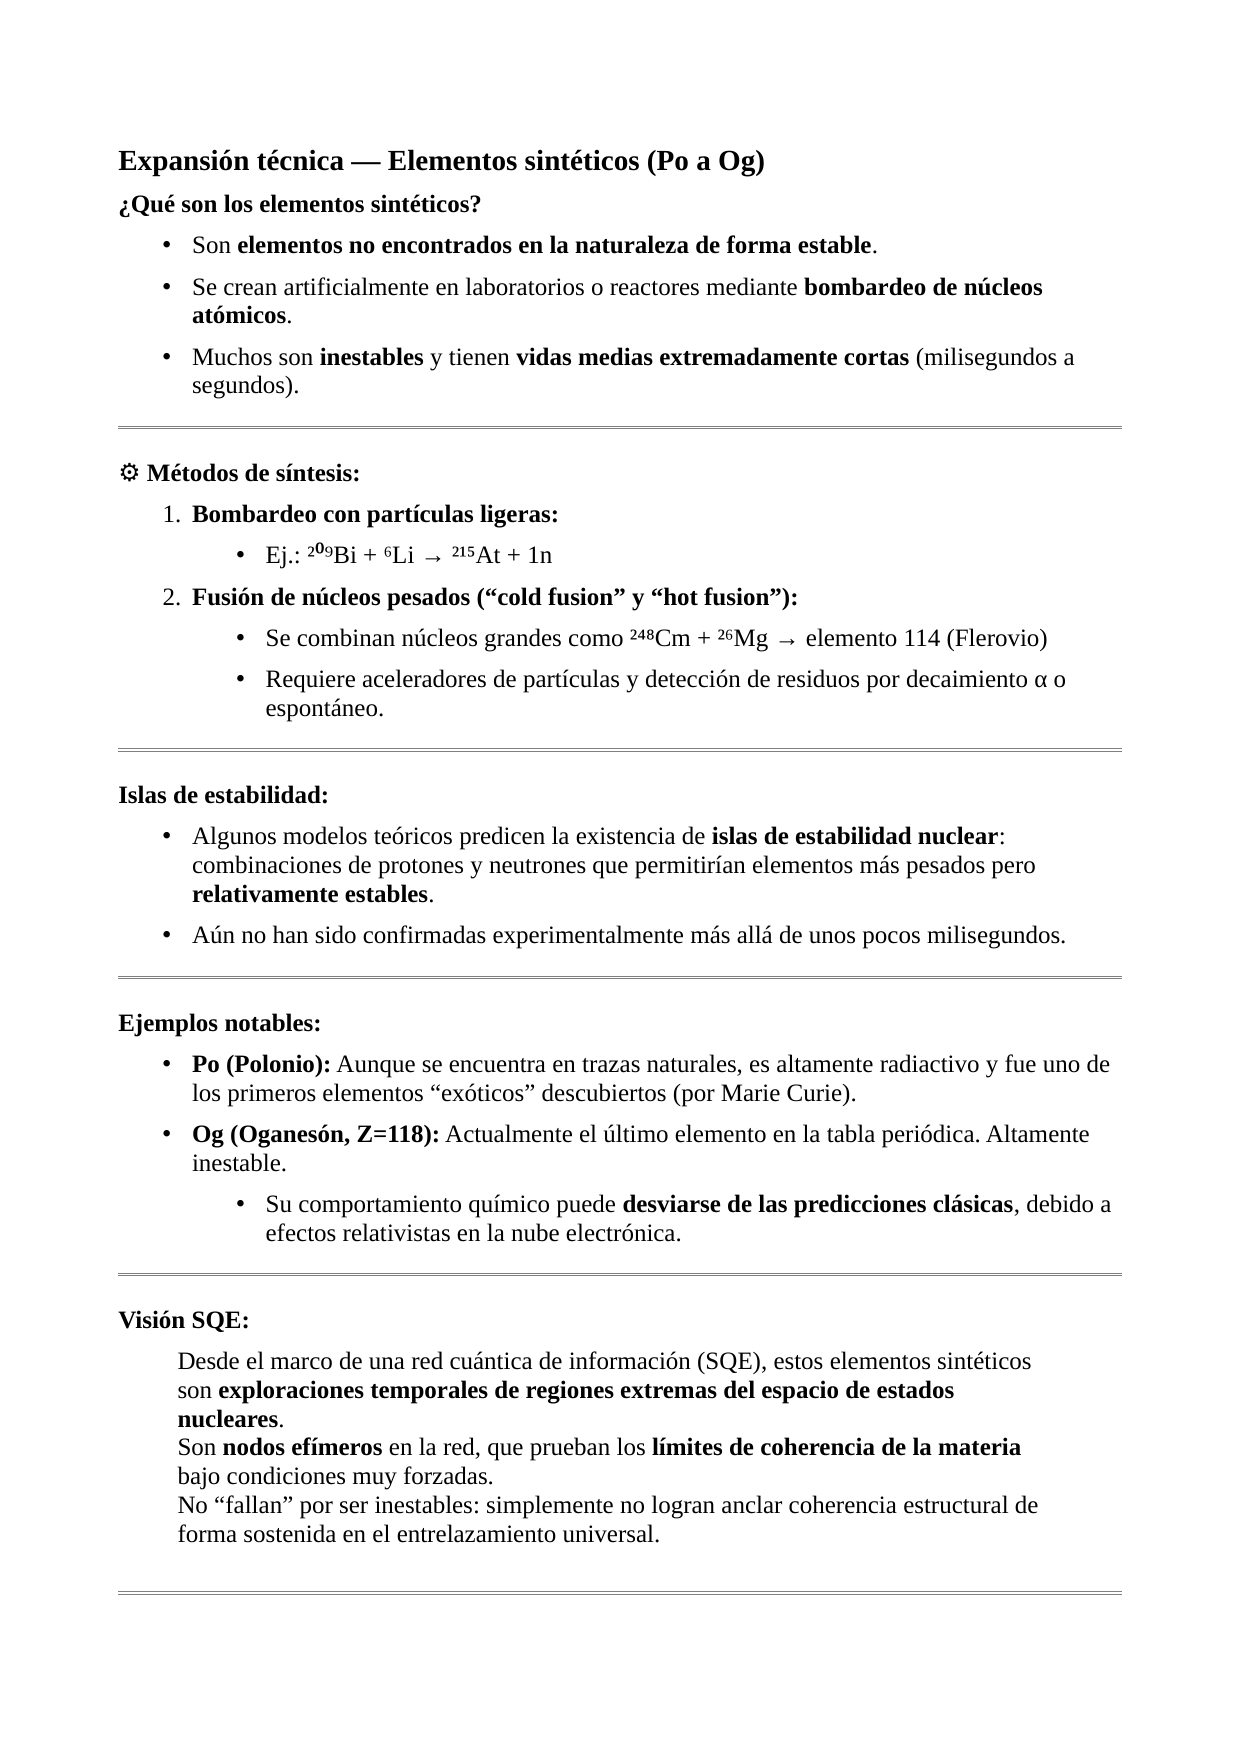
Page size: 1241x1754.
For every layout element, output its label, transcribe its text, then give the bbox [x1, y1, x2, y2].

list Se combinan núcleos grandes como ²⁴⁸Cm + ²⁶Mg → elemento 114 (Flerovio) [236, 623, 1122, 652]
list Algunos modelos teóricos predicen la existencia de islas de estabilidad nuclear: combinaciones de protones y neutrones que permitirían elementos más pesados pero relativamente estables. [162, 821, 1122, 908]
text Visión SQE: [118, 1305, 1122, 1334]
list Se crean artificialmente en laboratorios o reactores mediante bombardeo de núcleos atómicos. [162, 272, 1122, 329]
text Ejemplos notables: [118, 1008, 1122, 1036]
text Islas de estabilidad: [118, 780, 1122, 809]
text ⚙️ Métodos de síntesis: [118, 458, 1122, 487]
list Aún no han sido confirmadas experimentalmente más allá de unos pocos milisegundos. [162, 920, 1122, 949]
list Son elementos no encontrados en la naturaleza de forma estable. [162, 230, 1122, 259]
list Su comportamiento químico puede desviarse de las predicciones clásicas, debido a efectos relativistas en la nube electrónica. [236, 1189, 1122, 1246]
list Po (Polonio): Aunque se encuentra en trazas naturales, es altamente radiactivo y fue uno de los primeros elementos “exóticos” descubiertos (por Marie Curie). [162, 1049, 1122, 1106]
text Desde el marco de una red cuántica de información (SQE), estos elementos sintéticos son exploraciones temporales de regiones extremas del espacio de estados nucleares. Son nodos efímeros en la red, que prueban los límites de coherencia de la materia bajo condiciones muy forzadas. No “fallan” por ser inestables: simplemente no logran anclar coherencia estructural de forma sostenida en el entrelazamiento universal. [177, 1346, 1063, 1547]
list Bombardeo con partículas ligeras: [162, 499, 1122, 528]
list Requiere aceleradores de partículas y detección de residuos por decaimiento α o espontáneo. [236, 664, 1122, 722]
list Og (Oganesón, Z=118): Actualmente el último elemento en la tabla periódica. Altamente inestable. [162, 1119, 1122, 1176]
text ¿Qué son los elementos sintéticos? [118, 189, 1122, 218]
list Fusión de núcleos pesados (“cold fusion” y “hot fusion”): [162, 582, 1122, 610]
list Muchos son inestables y tienen vidas medias extremadamente cortas (milisegundos a segundos). [162, 342, 1122, 399]
subtitle Expansión técnica — Elementos sintéticos (Po a Og) [118, 143, 1122, 177]
list Ej.: ²⁰⁹Bi + ⁶Li → ²¹⁵At + 1n [236, 540, 1122, 569]
